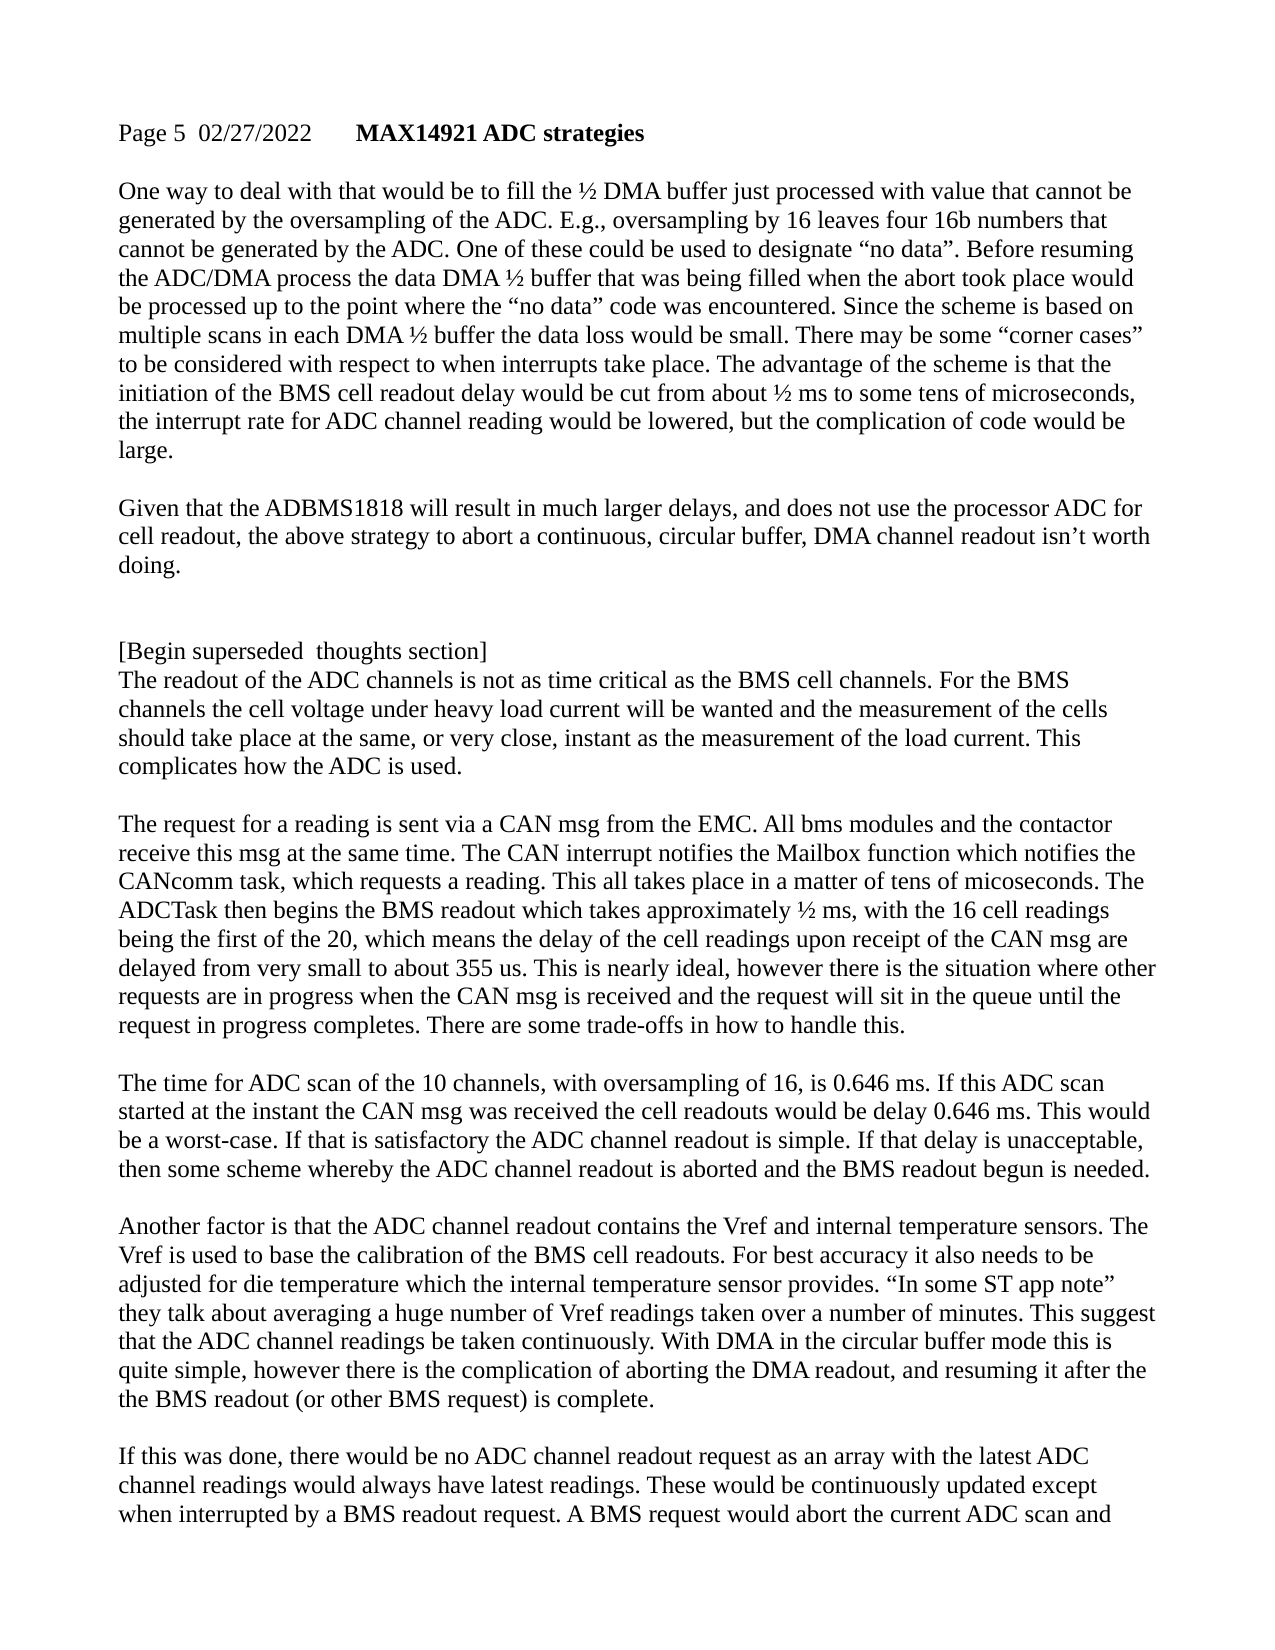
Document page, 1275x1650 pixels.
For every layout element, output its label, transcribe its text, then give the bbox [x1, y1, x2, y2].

text The request for a reading is sent via a CAN msg from the EMC. All bms modules and the contactor receive this msg at the same time. The CAN interrupt notifies the Mailbox function which notifies the CANcomm task, which requests a reading. This all takes place in a matter of tens of micoseconds. The ADCTask then begins the BMS readout which takes approximately ½ ms, with the 16 cell readings being the first of the 20, which means the delay of the cell readings upon receipt of the CAN msg are delayed from very small to about 355 us. This is nearly ideal, however there is the situation where other requests are in progress when the CAN msg is received and the request will sit in the queue until the request in progress completes. There are some trade-offs in how to handle this. [118, 809, 1157, 1039]
text If this was done, there would be no ADC channel readout request as an array with the latest ADC channel readings would always have latest readings. These would be continuously updated except when interrupted by a BMS readout request. A BMS request would abort the current ADC scan and [118, 1441, 1157, 1528]
text Given that the ADBMS1818 will result in much larger delays, and does not use the processor ADC for cell readout, the above strategy to abort a continuous, circular buffer, DMA channel readout isn’t worth doing. [118, 493, 1157, 579]
text One way to deal with that would be to fill the ½ DMA buffer just processed with value that cannot be generated by the oversampling of the ADC. E.g., oversampling by 16 leaves four 16b numbers that cannot be generated by the ADC. One of these could be used to designate “no data”. Before resuming the ADC/DMA process the data DMA ½ buffer that was being filled when the abort took place would be processed up to the point where the “no data” code was encountered. Since the scheme is based on multiple scans in each DMA ½ buffer the data loss would be small. There may be some “corner cases” to be considered with respect to when interrupts take place. The advantage of the scheme is that the initiation of the BMS cell readout delay would be cut from about ½ ms to some tens of microseconds, the interrupt rate for ADC channel reading would be lowered, but the complication of code would be large. [118, 176, 1157, 464]
text The time for ADC scan of the 10 channels, with oversampling of 16, is 0.646 ms. If this ADC scan started at the instant the CAN msg was received the cell readouts would be delay 0.646 ms. This would be a worst-case. If that is satisfactory the ADC channel readout is simple. If that delay is unacceptable, then some scheme whereby the ADC channel readout is aborted and the BMS readout begun is needed. [118, 1068, 1157, 1183]
text Another factor is that the ADC channel readout contains the Vref and internal temperature sensors. The Vref is used to base the calibration of the BMS cell readouts. For best accuracy it also needs to be adjusted for die temperature which the internal temperature sensor provides. “In some ST app note” they talk about averaging a huge number of Vref readings taken over a number of minutes. This suggest that the ADC channel readings be taken continuously. With DMA in the circular buffer mode this is quite simple, however there is the complication of aborting the DMA readout, and resuming it after the the BMS readout (or other BMS request) is complete. [118, 1211, 1157, 1413]
text The readout of the ADC channels is not as time critical as the BMS cell channels. For the BMS channels the cell voltage under heavy load current will be wanted and the measurement of the cells should take place at the same, or very close, instant as the measurement of the load current. This complicates how the ADC is used. [118, 665, 1157, 780]
text [Begin superseded thoughts section] [118, 636, 1157, 665]
